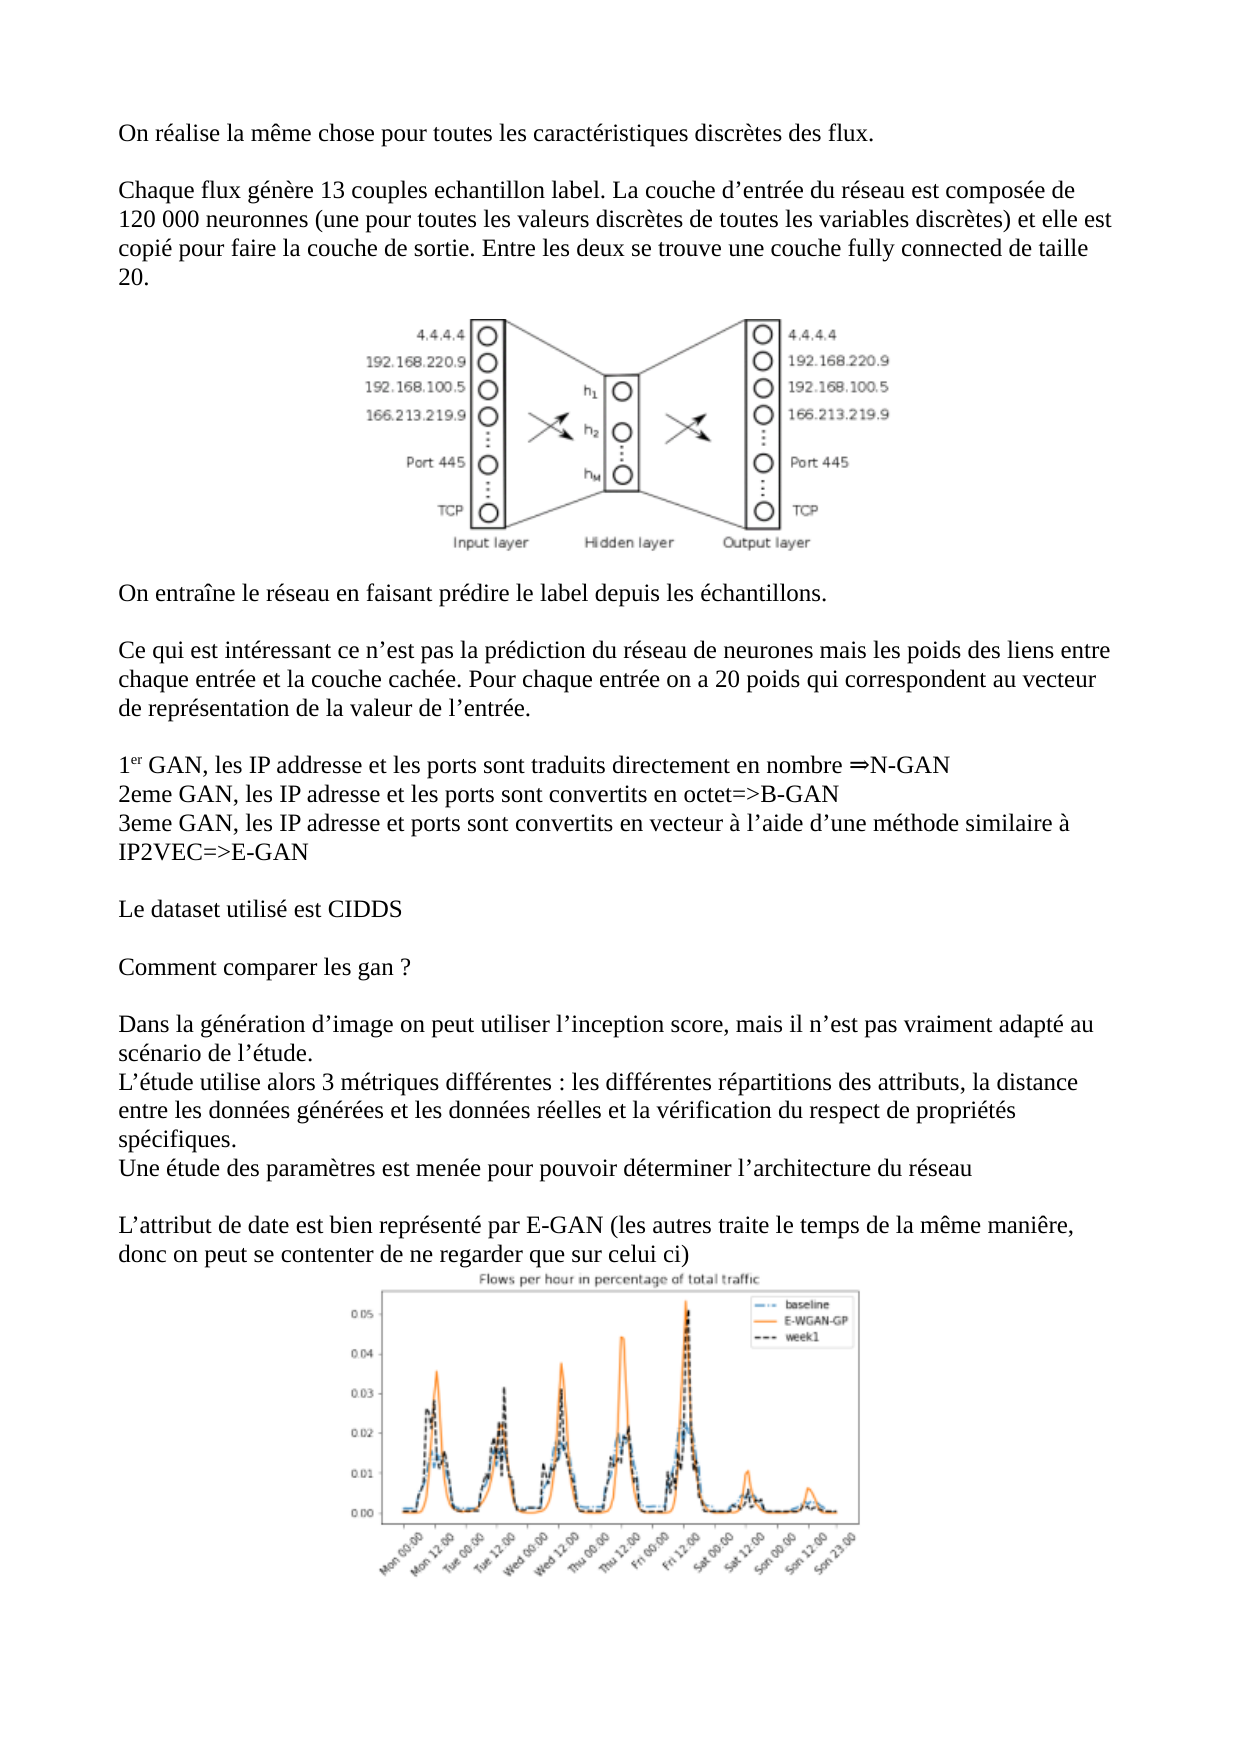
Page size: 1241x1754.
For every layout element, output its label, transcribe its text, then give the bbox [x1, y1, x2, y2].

text 2eme GAN, les IP adresse et les ports sont convertits en octet=>B-GAN [118, 779, 1122, 808]
text 1er GAN, les IP addresse et les ports sont traduits directement en nombre ⇒N-GAN [118, 751, 1122, 779]
text Une étude des paramètres est menée pour pouvoir déterminer l’architecture du réseau [118, 1153, 1122, 1182]
text On entraîne le réseau en faisant prédire le label depuis les échantillons. [118, 578, 1122, 607]
text On réalise la même chose pour toutes les caractéristiques discrètes des flux. [118, 118, 1122, 147]
picture [331, 319, 909, 562]
text 3eme GAN, les IP adresse et ports sont convertits en vecteur à l’aide d’une méthode similaire à IP2VEC=>E-GAN [118, 808, 1122, 866]
text Ce qui est intéressant ce n’est pas la prédiction du réseau de neurones mais les poids des liens entre chaque entrée et la couche cachée. Pour chaque entrée on a 20 poids qui correspondent au vecteur de représentation de la valeur de l’entrée. [118, 636, 1122, 722]
text Le dataset utilisé est CIDDS [118, 894, 1122, 923]
text Chaque flux génère 13 couples echantillon label. La couche d’entrée du réseau est composée de 120 000 neuronnes (une pour toutes les valeurs discrètes de toutes les variables discrètes) et elle est copié pour faire la couche de sortie. Entre les deux se trouve une couche fully connected de taille 20. [118, 176, 1122, 291]
text L’attribut de date est bien représenté par E-GAN (les autres traite le temps de la même maniêre, donc on peut se contenter de ne regarder que sur celui ci) [118, 1211, 1122, 1268]
picture [319, 1268, 921, 1594]
text Dans la génération d’image on peut utiliser l’inception score, mais il n’est pas vraiment adapté au scénario de l’étude. [118, 1009, 1122, 1067]
text Comment comparer les gan ? [118, 952, 1122, 981]
text L’étude utilise alors 3 métriques différentes : les différentes répartitions des attributs, la distance entre les données générées et les données réelles et la vérification du respect de propriétés spécifiques. [118, 1067, 1122, 1153]
